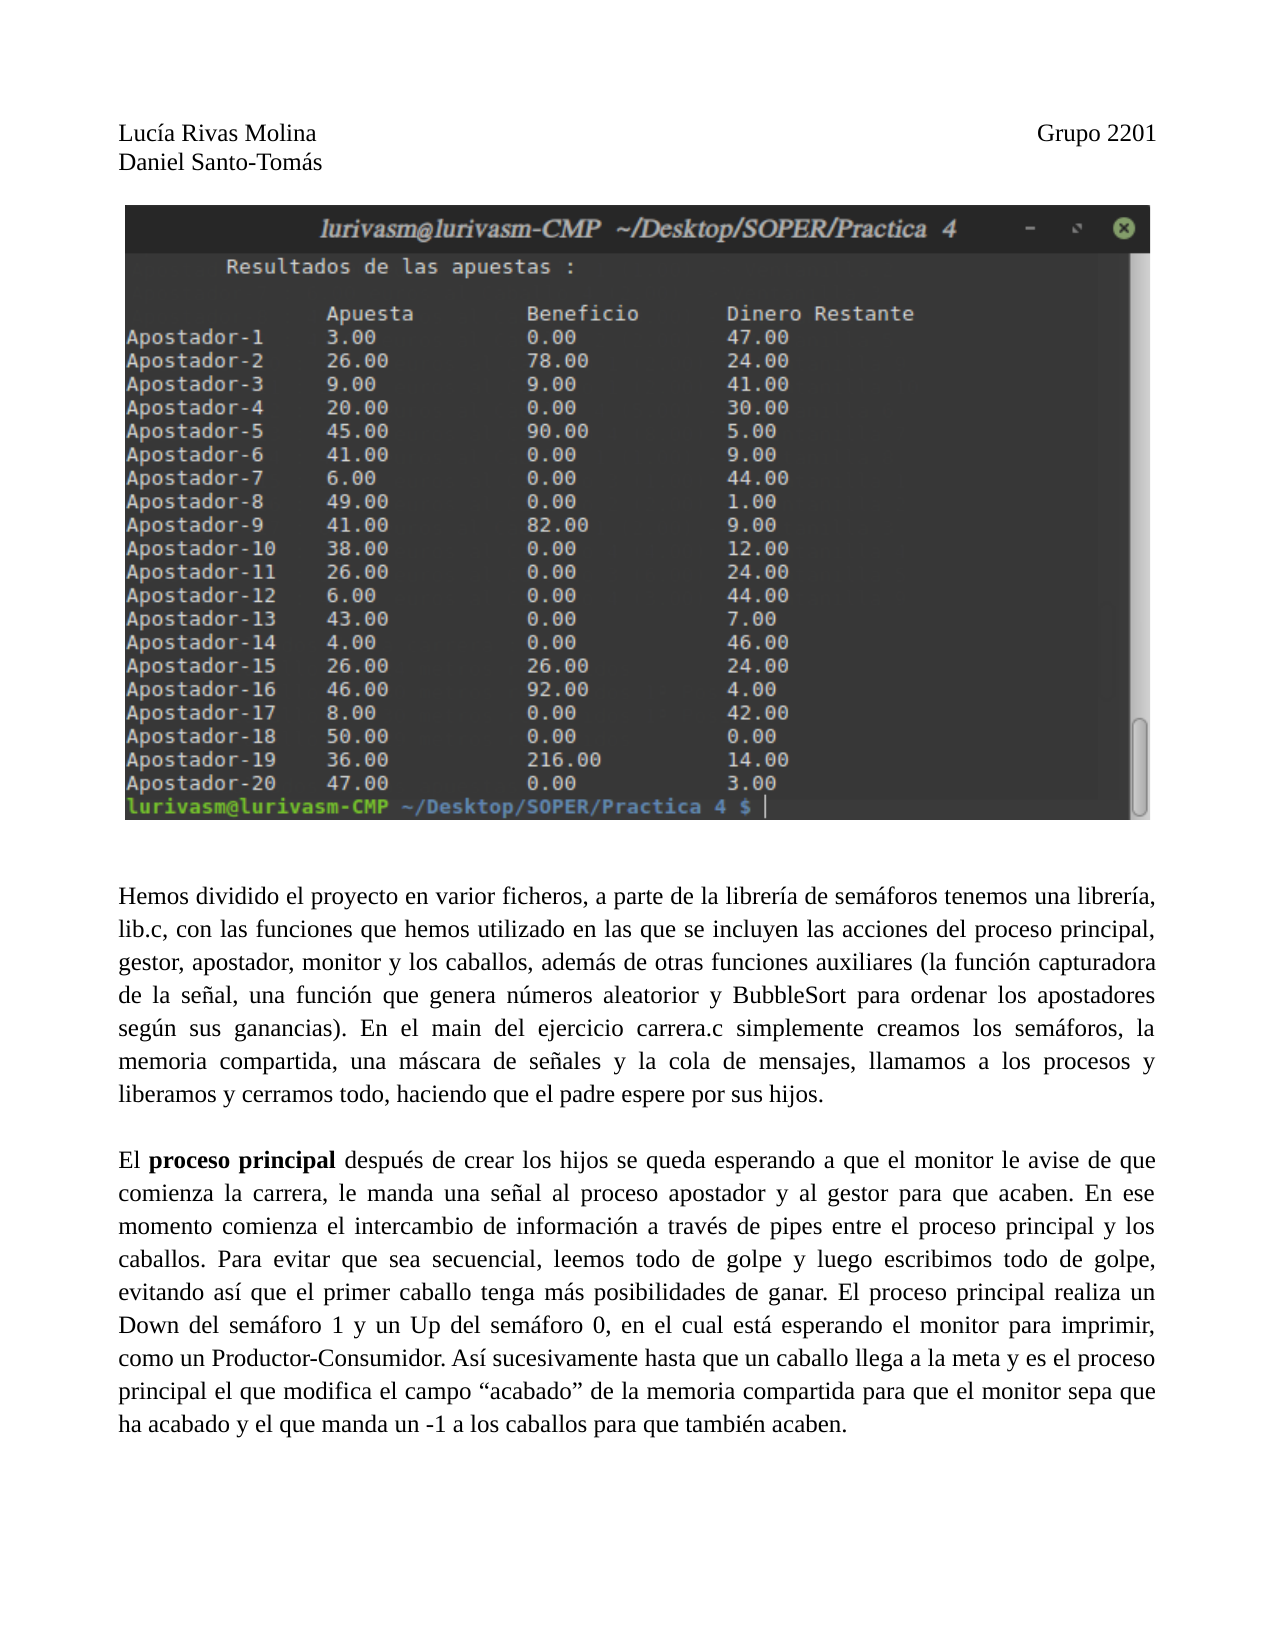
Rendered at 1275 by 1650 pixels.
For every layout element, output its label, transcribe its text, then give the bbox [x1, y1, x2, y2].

picture [125, 205, 1150, 820]
text El proceso principal después de crear los hijos se queda esperando a que el monitor le avise de que comienza la carrera, le manda una señal al proceso apostador y al gestor para que acaben. En ese momento comienza el intercambio de información a través de pipes entre el proceso principal y los caballos. Para evitar que sea secuencial, leemos todo de golpe y luego escribimos todo de golpe, evitando así que el primer caballo tenga más posibilidades de ganar. El proceso principal realiza un Down del semáforo 1 y un Up del semáforo 0, en el cual está esperando el monitor para imprimir, como un Productor-Consumidor. Así sucesivamente hasta que un caballo llega a la meta y es el proceso principal el que modifica el campo “acabado” de la memoria compartida para que el monitor sepa que ha acabado y el que manda un -1 a los caballos para que también acaben. [118, 1145, 1157, 1438]
text Hemos dividido el proyecto en varior ficheros, a parte de la librería de semáforos tenemos una librería, lib.c, con las funciones que hemos utilizado en las que se incluyen las acciones del proceso principal, gestor, apostador, monitor y los caballos, además de otras funciones auxiliares (la función capturadora de la señal, una función que genera números aleatorior y BubbleSort para ordenar los apostadores según sus ganancias). En el main del ejercicio carrera.c simplemente creamos los semáforos, la memoria compartida, una máscara de señales y la cola de mensajes, llamamos a los procesos y liberamos y cerramos todo, haciendo que el padre espere por sus hijos. [118, 881, 1157, 1108]
